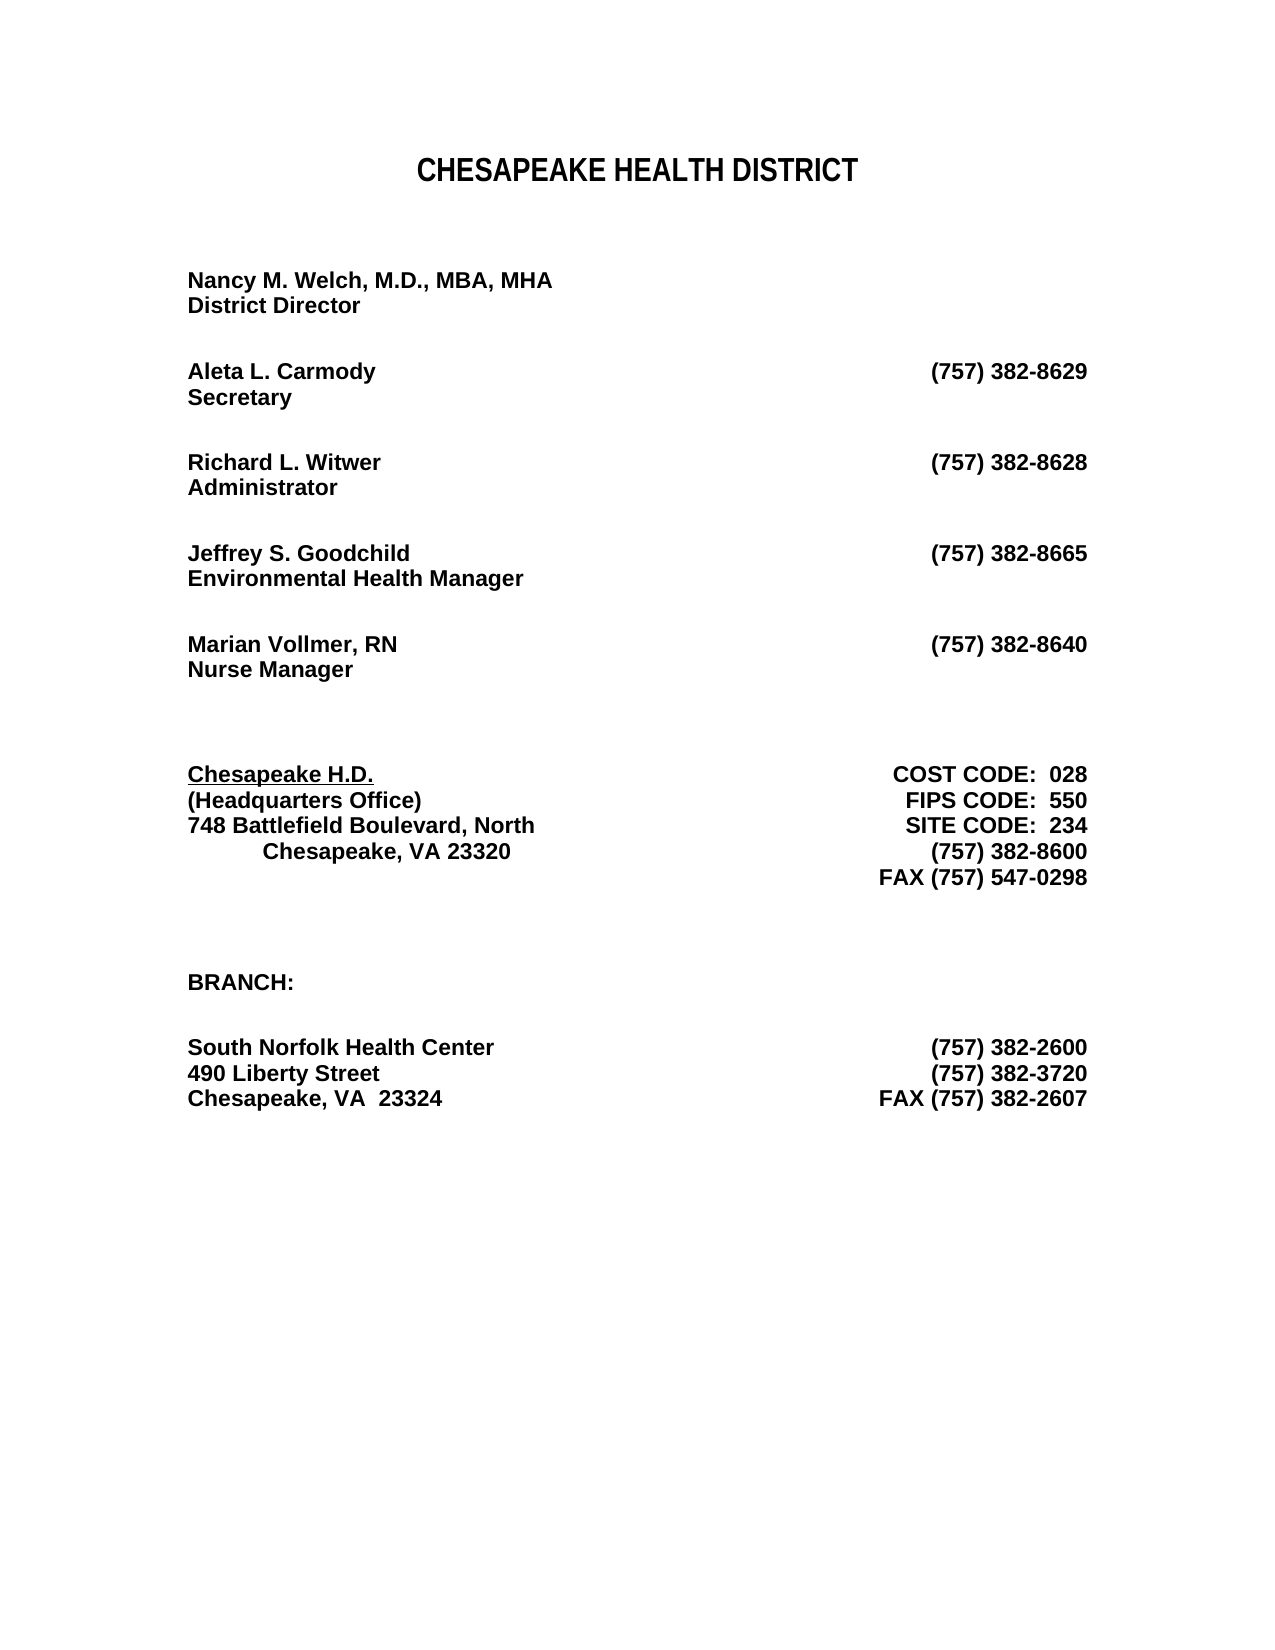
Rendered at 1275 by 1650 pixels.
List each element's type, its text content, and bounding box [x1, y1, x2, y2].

subtitle CHESAPEAKE HEALTH DISTRICT [187, 150, 1087, 188]
text Administrator [187, 475, 1087, 501]
text Nurse Manager [187, 657, 1087, 683]
text Chesapeake, VA 23320 (757) 382-8600 [187, 839, 1087, 864]
text 748 Battlefield Boulevard, North SITE CODE: 234 [187, 813, 1087, 839]
text District Director [187, 293, 1087, 319]
text South Norfolk Health Center (757) 382-2600 [187, 1035, 1087, 1060]
text FAX (757) 547-0298 [187, 864, 1087, 890]
text Marian Vollmer, RN (757) 382-8640 [187, 631, 1087, 657]
text Chesapeake H.D. COST CODE: 028 [187, 762, 1087, 788]
text Jeffrey S. Goodchild (757) 382-8665 [187, 540, 1087, 566]
text (Headquarters Office) FIPS CODE: 550 [187, 788, 1087, 813]
text Environmental Health Manager [187, 566, 1087, 592]
text Secretary [187, 384, 1087, 410]
text Chesapeake, VA 23324 FAX (757) 382-2607 [187, 1086, 1087, 1112]
text 490 Liberty Street (757) 382-3720 [187, 1060, 1087, 1086]
text Nancy M. Welch, M.D., MBA, MHA [187, 268, 1087, 293]
text BRANCH: [187, 969, 1087, 995]
text Aleta L. Carmody (757) 382-8629 [187, 358, 1087, 384]
text Richard L. Witwer (757) 382-8628 [187, 449, 1087, 475]
